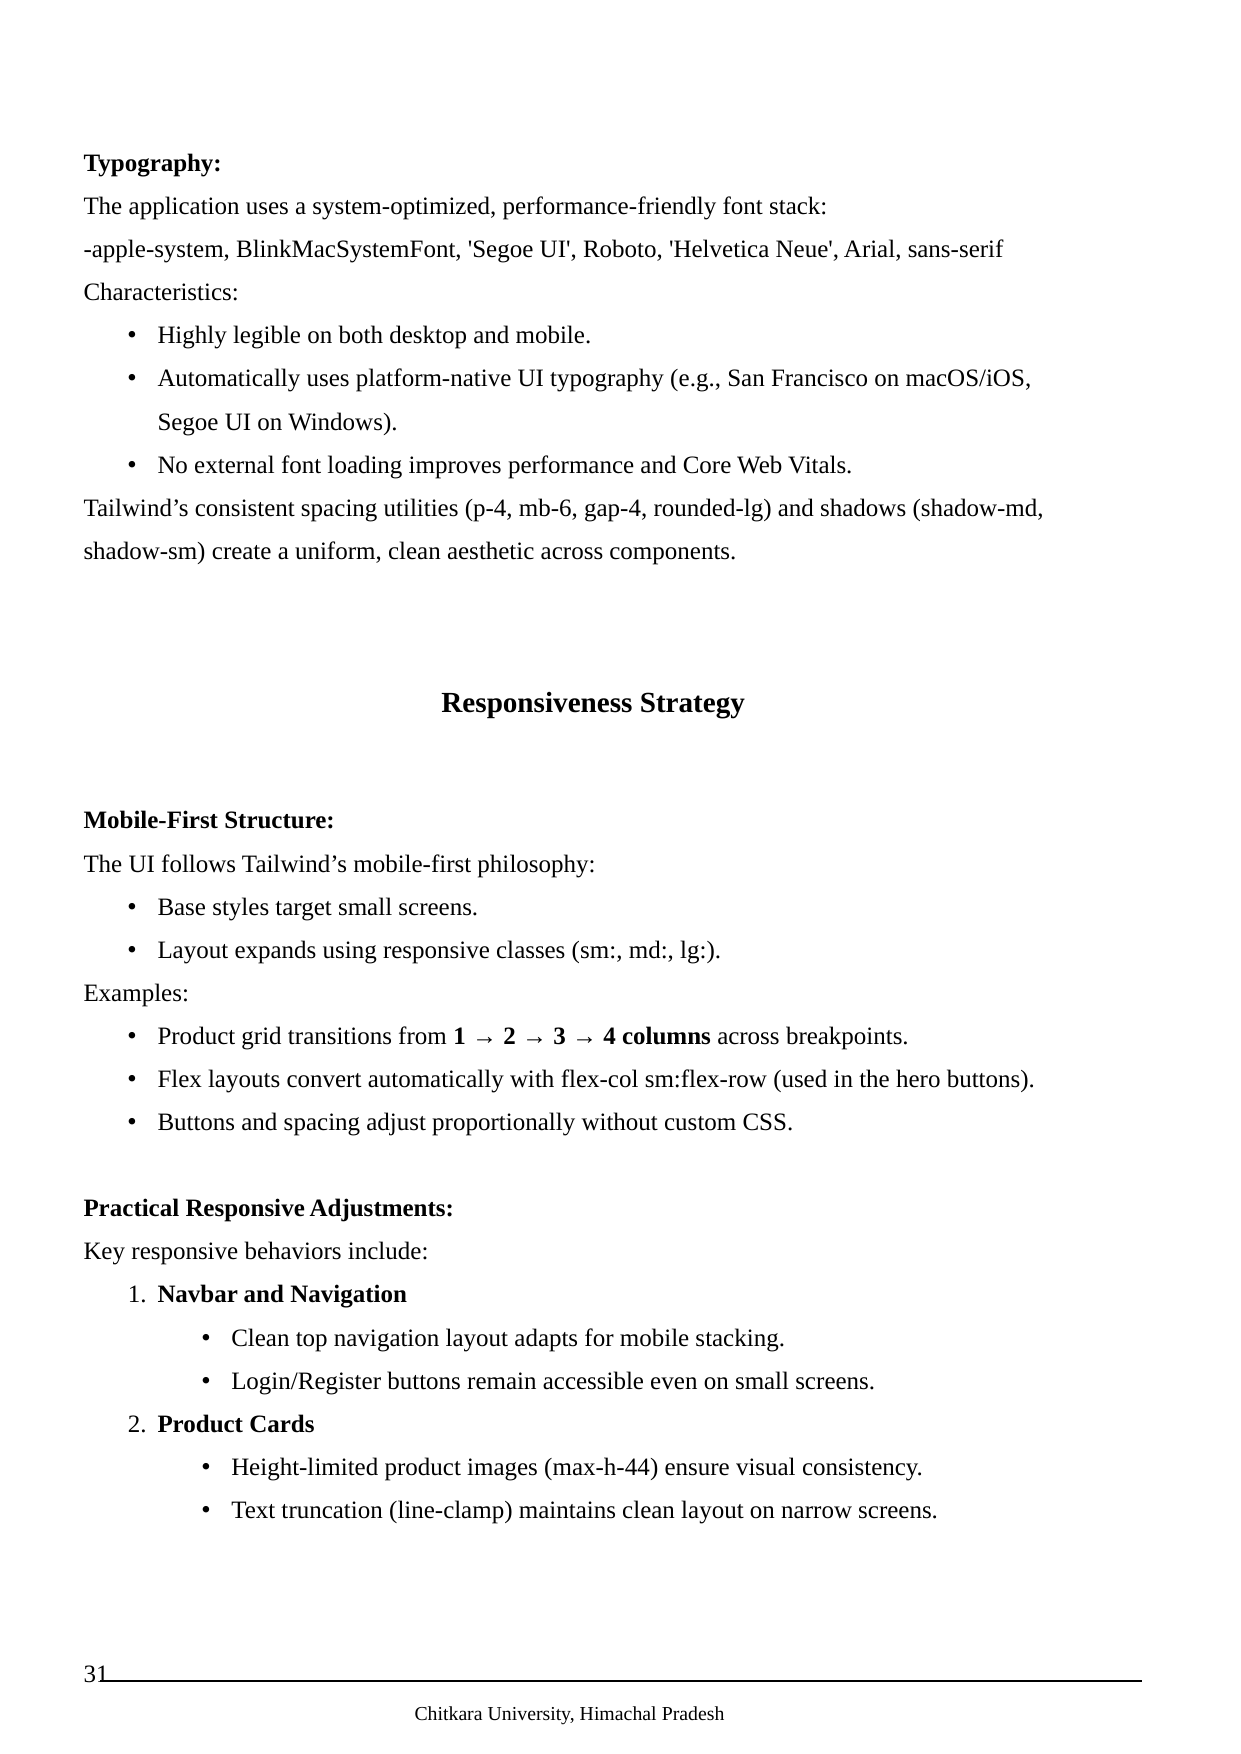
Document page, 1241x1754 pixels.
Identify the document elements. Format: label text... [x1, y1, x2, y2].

text The UI follows Tailwind’s mobile-first philosophy: [83, 849, 1065, 877]
list No external font loading improves performance and Core Web Vitals. [128, 450, 1065, 478]
list Product grid transitions from 1 → 2 → 3 → 4 columns across breakpoints. [128, 1021, 1065, 1050]
list Buttons and spacing adjust proportionally without custom CSS. [128, 1107, 1065, 1136]
text Examples: [83, 978, 1065, 1007]
text Characteristics: [83, 277, 1065, 306]
list Layout expands using responsive classes (sm:, md:, lg:). [128, 935, 1065, 964]
text Mobile-First Structure: [83, 806, 1065, 834]
text The application uses a system-optimized, performance-friendly font stack: [83, 191, 1065, 220]
list Height-limited product images (max-h-44) ensure visual consistency. [202, 1452, 1065, 1481]
text -apple-system, BlinkMacSystemFont, 'Segoe UI', Roboto, 'Helvetica Neue', Arial, sans-serif [83, 234, 1065, 263]
list Automatically uses platform-native UI typography (e.g., San Francisco on macOS/iOS, Segoe UI on Windows). [128, 363, 1065, 435]
text Tailwind’s consistent spacing utilities (p-4, mb-6, gap-4, rounded-lg) and shadows (shadow-md, shadow-sm) create a uniform, clean aesthetic across components. [83, 493, 1065, 565]
list Clean top navigation layout adapts for mobile stacking. [202, 1323, 1065, 1351]
list Login/Register buttons remain accessible even on small screens. [202, 1366, 1065, 1394]
list Highly legible on both desktop and mobile. [128, 320, 1065, 349]
text Practical Responsive Adjustments: [83, 1193, 1065, 1222]
list Base styles target small screens. [128, 892, 1065, 921]
list Flex layouts convert automatically with flex-col sm:flex-row (used in the hero buttons). [128, 1064, 1065, 1093]
list Navbar and Navigation [128, 1279, 1065, 1308]
list Text truncation (line-clamp) maintains clean layout on narrow screens. [202, 1495, 1065, 1524]
subtitle Responsiveness Strategy [154, 685, 1032, 718]
text Typography: [83, 148, 1065, 177]
text Key responsive behaviors include: [83, 1236, 1065, 1265]
list Product Cards [128, 1409, 1065, 1438]
